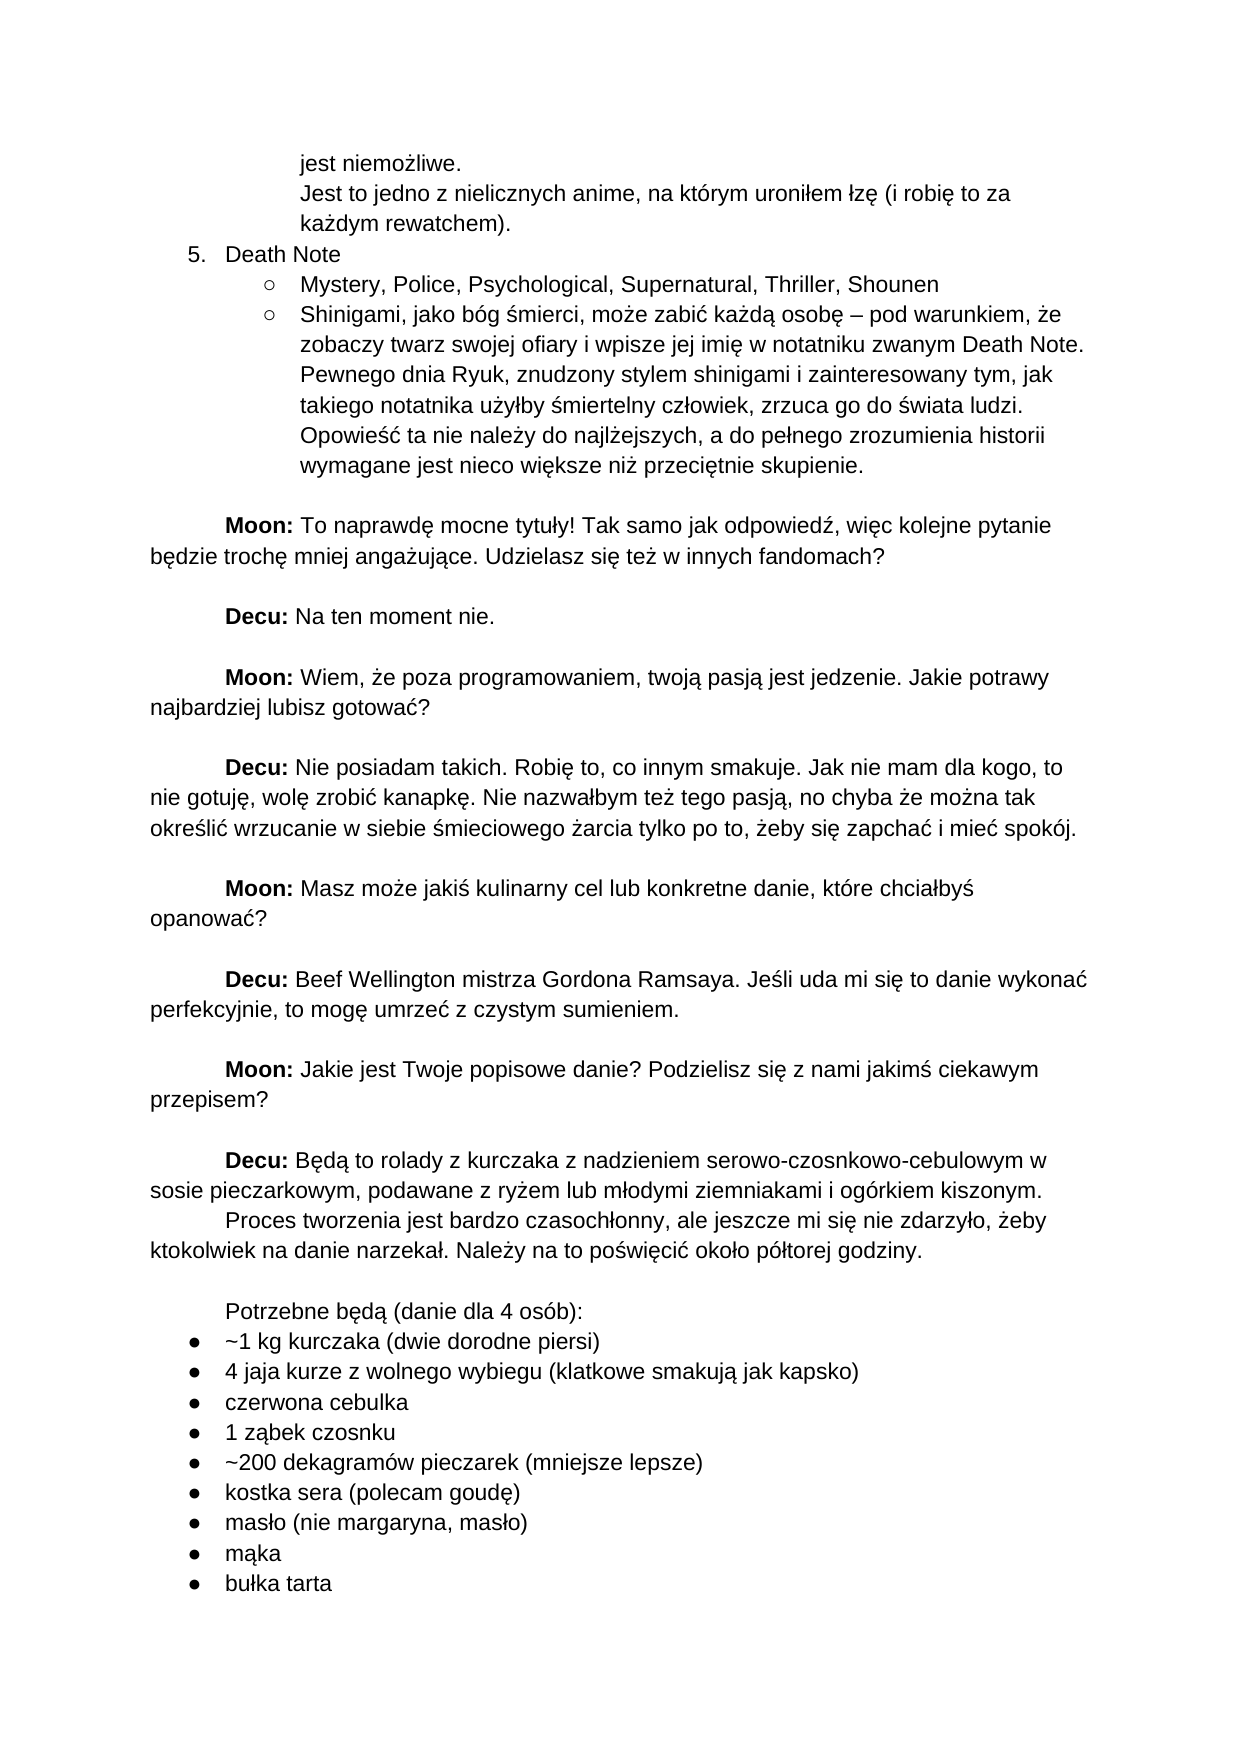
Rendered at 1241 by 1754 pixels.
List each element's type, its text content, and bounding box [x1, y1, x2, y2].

list 1 ząbek czosnku [187, 1419, 1090, 1445]
list masło (nie margaryna, masło) [187, 1509, 1090, 1536]
text Decu: Będą to rolady z kurczaka z nadzieniem serowo-czosnkowo-cebulowym w sosie pieczarkowym, podawane z ryżem lub młodymi ziemniakami i ogórkiem kiszonym. [150, 1147, 1090, 1203]
list Death Note [187, 241, 1090, 267]
text Decu: Na ten moment nie. [150, 603, 1090, 629]
list Mystery, Police, Psychological, Supernatural, Thriller, Shounen [262, 271, 1090, 297]
list 4 jaja kurze z wolnego wybiegu (klatkowe smakują jak kapsko) [187, 1358, 1090, 1385]
list jest niemożliwe. [262, 150, 1090, 176]
text Jest to jedno z nielicznych anime, na którym uroniłem łzę (i robię to za każdym rewatchem). [300, 180, 1090, 237]
list Shinigami, jako bóg śmierci, może zabić każdą osobę – pod warunkiem, że zobaczy twarz swojej ofiary i wpisze jej imię w notatniku zwanym Death Note. Pewnego dnia Ryuk, znudzony stylem shinigami i zainteresowany tym, jak takiego notatnika użyłby śmiertelny człowiek, zrzuca go do świata ludzi. [262, 301, 1090, 418]
text Potrzebne będą (danie dla 4 osób): [150, 1298, 1090, 1324]
text Moon: Jakie jest Twoje popisowe danie? Podzielisz się z nami jakimś ciekawym przepisem? [150, 1056, 1090, 1113]
list mąka [187, 1539, 1090, 1566]
list ~1 kg kurczaka (dwie dorodne piersi) [187, 1328, 1090, 1354]
list czerwona cebulka [187, 1388, 1090, 1415]
text Moon: Masz może jakiś kulinarny cel lub konkretne danie, które chciałbyś opanować? [150, 875, 1090, 932]
text Moon: To naprawdę mocne tytuły! Tak samo jak odpowiedź, więc kolejne pytanie będzie trochę mniej angażujące. Udzielasz się też w innych fandomach? [150, 512, 1090, 569]
list bułka tarta [187, 1570, 1090, 1596]
text Proces tworzenia jest bardzo czasochłonny, ale jeszcze mi się nie zdarzyło, żeby ktokolwiek na danie narzekał. Należy na to poświęcić około półtorej godziny. [150, 1207, 1090, 1264]
text Opowieść ta nie należy do najlżejszych, a do pełnego zrozumienia historii wymagane jest nieco większe niż przeciętnie skupienie. [300, 422, 1090, 478]
list kostka sera (polecam goudę) [187, 1479, 1090, 1506]
text Moon: Wiem, że poza programowaniem, twoją pasją jest jedzenie. Jakie potrawy najbardziej lubisz gotować? [150, 663, 1090, 720]
list ~200 dekagramów pieczarek (mniejsze lepsze) [187, 1449, 1090, 1475]
text Decu: Beef Wellington mistrza Gordona Ramsaya. Jeśli uda mi się to danie wykonać perfekcyjnie, to mogę umrzeć z czystym sumieniem. [150, 966, 1090, 1022]
text Decu: Nie posiadam takich. Robię to, co innym smakuje. Jak nie mam dla kogo, to nie gotuję, wolę zrobić kanapkę. Nie nazwałbym też tego pasją, no chyba że można tak określić wrzucanie w siebie śmieciowego żarcia tylko po to, żeby się zapchać i mieć spokój. [150, 754, 1090, 841]
